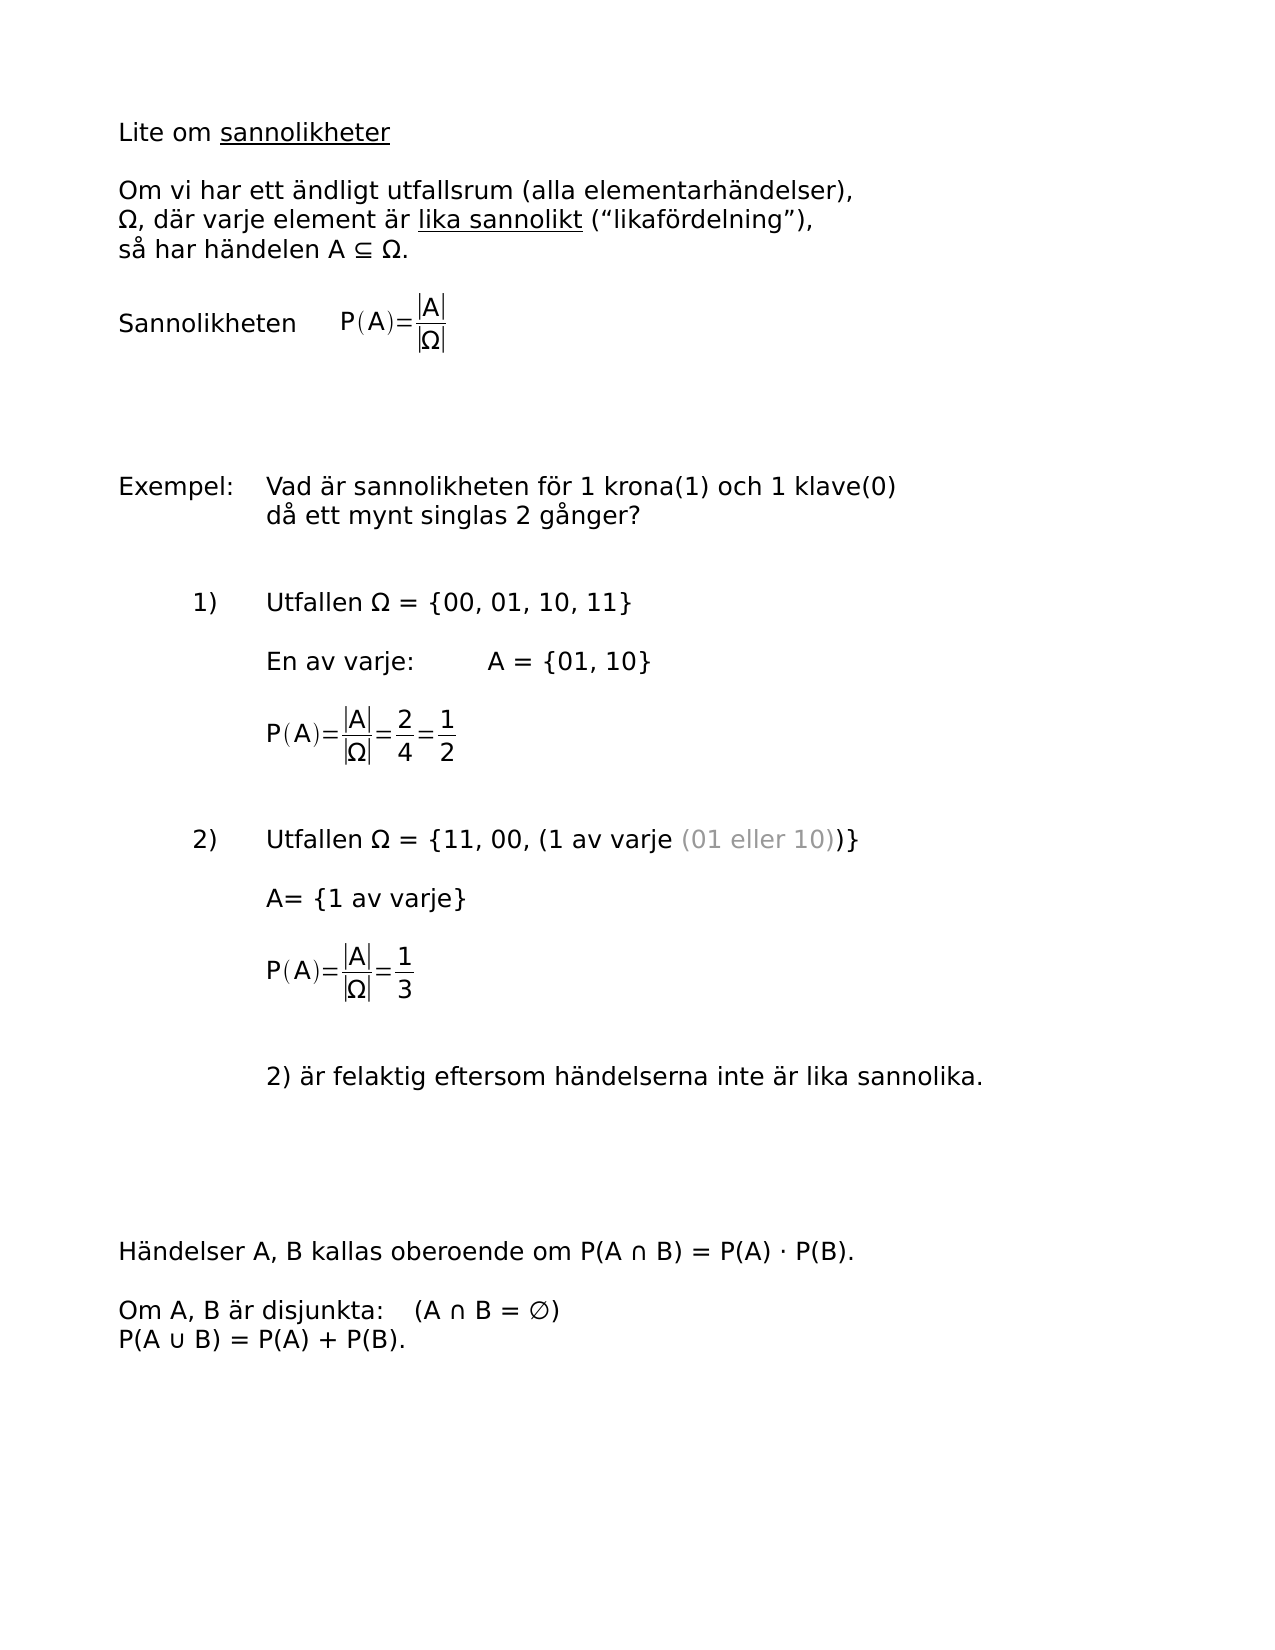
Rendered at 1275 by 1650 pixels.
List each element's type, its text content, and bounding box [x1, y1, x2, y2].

text P(A ∪ B) = P(A) + P(B). [118, 1325, 1157, 1354]
text 2) Utfallen Ω = {11, 00, (1 av varje (01 eller 10))} [118, 826, 1157, 855]
text 1) Utfallen Ω = {00, 01, 10, 11} [118, 588, 1157, 618]
text Om A, B är disjunkta: (A ∩ B = ∅) [118, 1296, 1157, 1325]
text Händelser A, B kallas oberoende om P(A ∩ B) = P(A) ⋅ P(B). [118, 1238, 1157, 1267]
text Lite om sannolikheter [118, 118, 1157, 147]
text Om vi har ett ändligt utfallsrum (alla elementarhändelser), [118, 176, 1157, 206]
text En av varje: A = {01, 10} [118, 647, 1157, 676]
text Exempel: Vad är sannolikheten för 1 krona(1) och 1 klave(0) [118, 472, 1157, 501]
text A= {1 av varje} [118, 884, 1157, 913]
text då ett mynt singlas 2 gånger? [118, 501, 1157, 530]
text Ω, där varje element är lika sannolikt (“likafördelning”), [118, 206, 1157, 235]
text så har händelen A ⊆ Ω. [118, 235, 1157, 264]
text Sannolikheten [118, 293, 1157, 355]
text 2) är felaktig eftersom händelserna inte är lika sannolika. [118, 1063, 1157, 1092]
